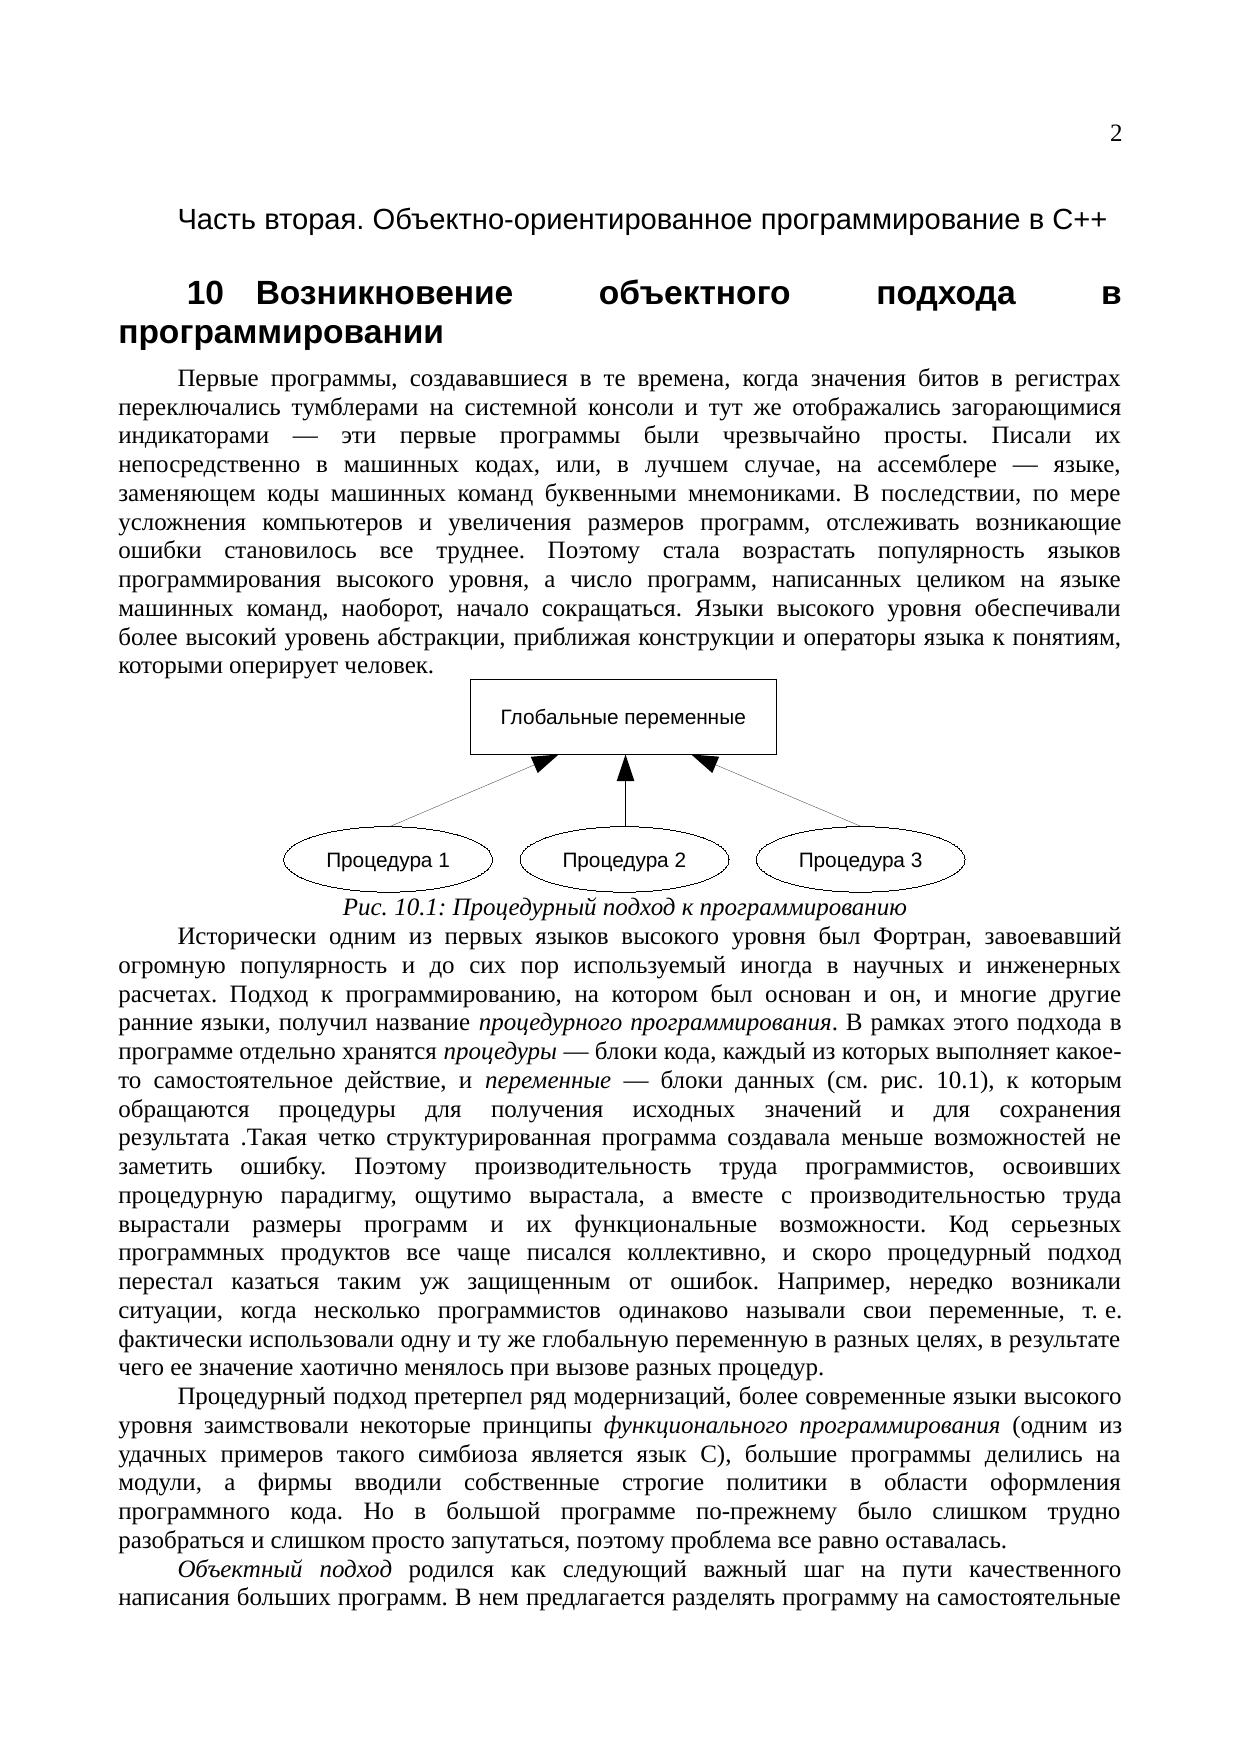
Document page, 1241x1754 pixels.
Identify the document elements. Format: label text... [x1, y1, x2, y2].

title Часть вторая. Объектно-ориентированное программирование в С++ [118, 202, 1122, 236]
text Первые программы, создававшиеся в те времена, когда значения битов в регистрах переключались тумблерами на системной консоли и тут же отображались загорающимися индикаторами — эти первые программы были чрезвычайно просты. Писали их непосредственно в машинных кодах, или, в лучшем случае, на ассемблере — языке, заменяющем коды машинных команд буквенными мнемониками. В последствии, по мере усложнения компьютеров и увеличения размеров программ, отслеживать возникающие ошибки становилось все труднее. Поэтому стала возрастать популярность языков программирования высокого уровня, а число программ, написанных целиком на языке машинных команд, наоборот, начало сокращаться. Языки высокого уровня обеспечивали более высокий уровень абстракции, приближая конструкции и операторы языка к понятиям, которыми оперирует человек. [118, 363, 1122, 679]
text Рис. 10.1: Процедурный подход к программированию [284, 755, 965, 921]
text Процедурный подход претерпел ряд модернизаций, более современные языки высокого уровня заимствовали некоторые принципы функционального программирования (одним из удачных примеров такого симбиоза является язык С), большие программы делились на модули, а фирмы вводили собственные строгие политики в области оформления программного кода. Но в большой программе по-прежнему было слишком трудно разобраться и слишком просто запутаться, поэтому проблема все равно оставалась. [118, 1381, 1122, 1554]
subtitle Возникновение объектного подхода в программировании [118, 273, 1122, 350]
text Исторически одним из первых языков высокого уровня был Фортран, завоевавший огромную популярность и до сих пор используемый иногда в научных и инженерных расчетах. Подход к программированию, на котором был основан и он, и многие другие ранние языки, получил название процедурного программирования. В рамках этого подхода в программе отдельно хранятся процедуры — блоки кода, каждый из которых выполняет какое-то самостоятельное действие, и переменные — блоки данных (см. рис. 10.1), к которым обращаются процедуры для получения исходных значений и для сохранения результата .Такая четко структурированная программа создавала меньше возможностей не заметить ошибку. Поэтому производительность труда программистов, освоивших процедурную парадигму, ощутимо вырастала, а вместе с производительностью труда вырастали размеры программ и их функциональные возможности. Код серьезных программных продуктов все чаще писался коллективно, и скоро процедурный подход перестал казаться таким уж защищенным от ошибок. Например, нередко возникали ситуации, когда несколько программистов одинаково называли свои переменные, т. е. фактически использовали одну и ту же глобальную переменную в разных целях, в результате чего ее значение хаотично менялось при вызове разных процедур. [118, 679, 1122, 1381]
text Рис. 10.1: Процедурный подход к программированию [711, 692, 965, 854]
text Объектный подход родился как следующий важный шаг на пути качественного написания больших программ. В нем предлагается разделять программу на самостоятельные [118, 1554, 1122, 1611]
text Рис. 10.1: Процедурный подход к программированию [284, 692, 540, 854]
